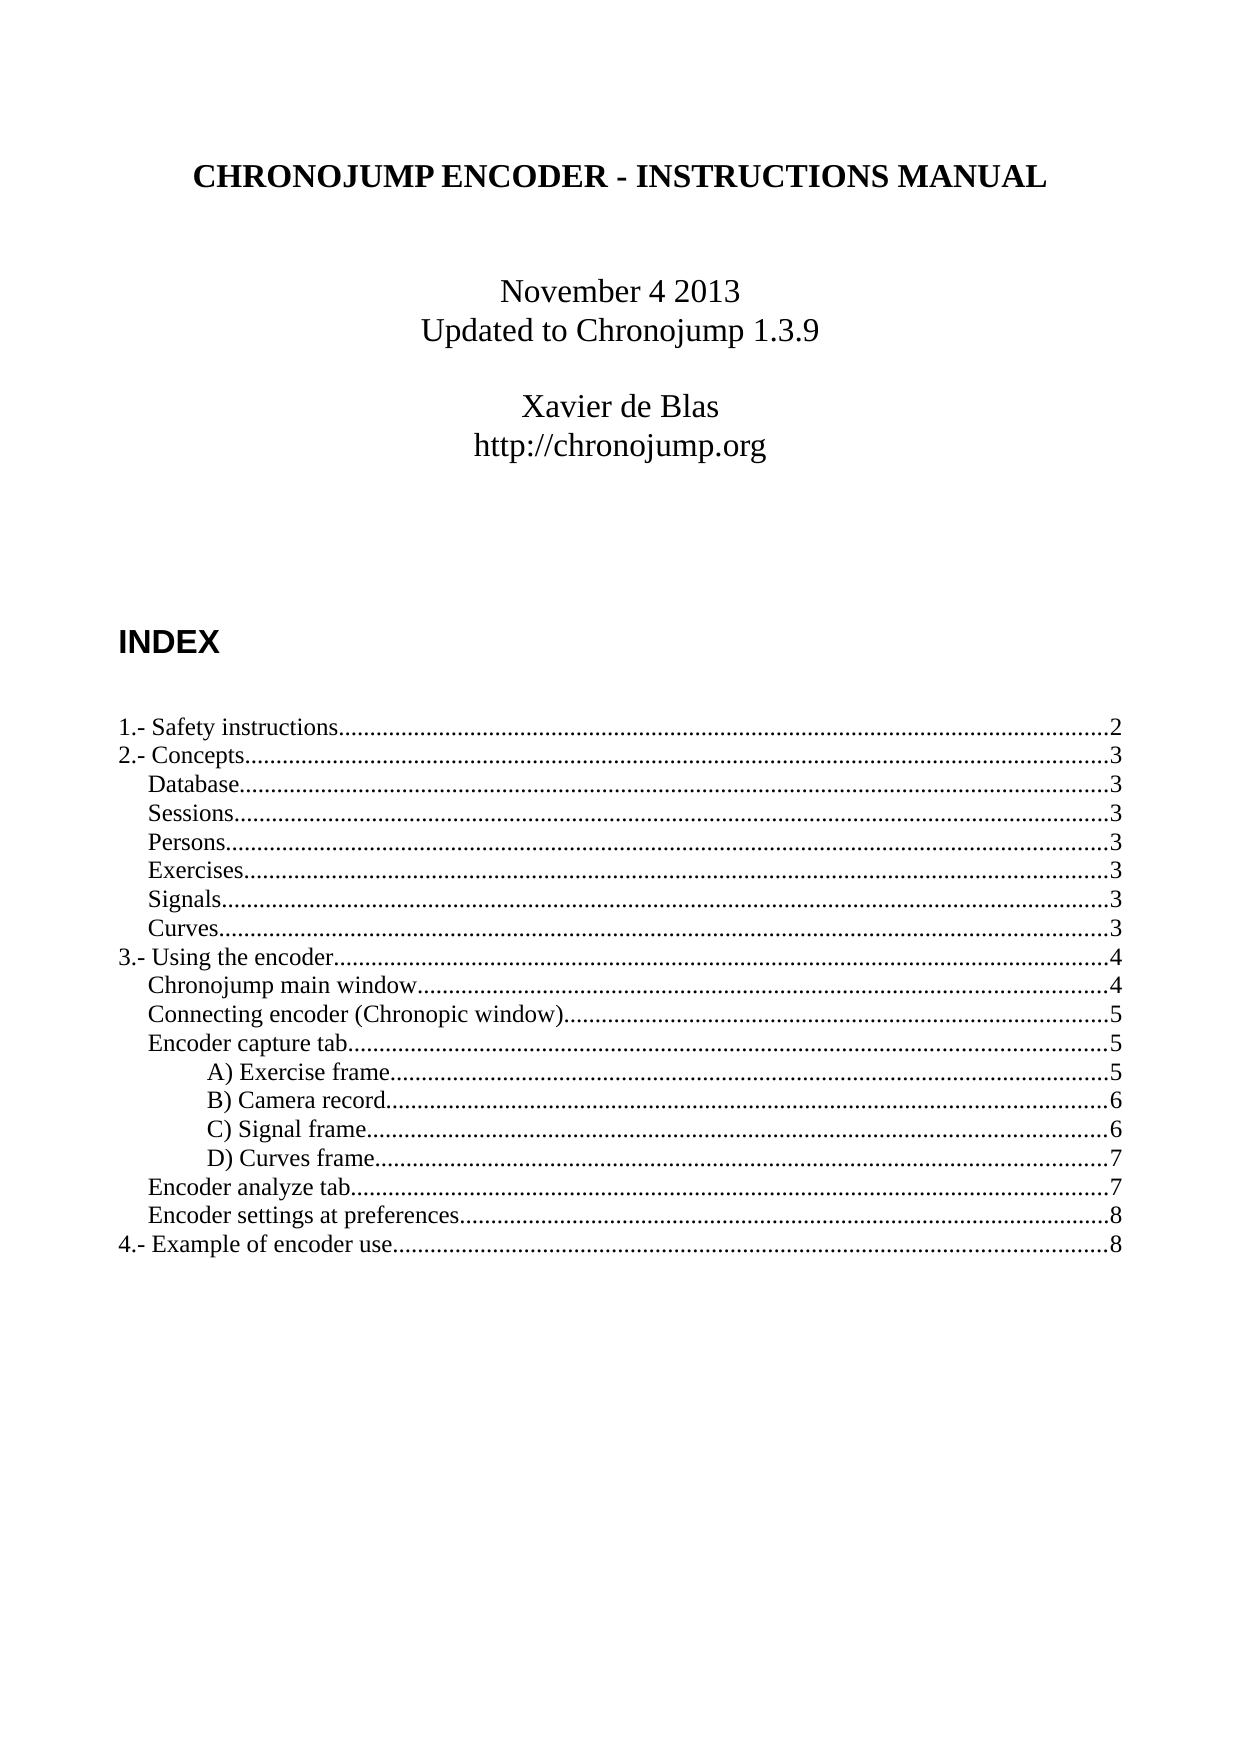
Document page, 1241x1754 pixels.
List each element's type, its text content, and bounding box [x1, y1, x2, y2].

text C) Signal frame 6 [207, 1114, 1122, 1143]
text Sessions 3 [148, 798, 1122, 827]
text D) Curves frame 7 [207, 1143, 1122, 1172]
text Encoder capture tab 5 [148, 1028, 1122, 1057]
text B) Camera record 6 [207, 1085, 1122, 1114]
text Signals 3 [148, 884, 1122, 913]
text Database 3 [148, 769, 1122, 798]
text Connecting encoder (Chronopic window) 5 [148, 999, 1122, 1028]
text 2.- Concepts 3 [118, 740, 1122, 769]
text November 4 2013 [118, 271, 1122, 310]
text 3.- Using the encoder 4 [118, 942, 1122, 970]
subtitle INDEX [118, 622, 1122, 661]
text CHRONOJUMP ENCODER - INSTRUCTIONS MANUAL [118, 156, 1122, 195]
text A) Exercise frame 5 [207, 1057, 1122, 1085]
text Chronojump main window 4 [148, 970, 1122, 999]
text Encoder settings at preferences 8 [148, 1200, 1122, 1229]
text 1.- Safety instructions 2 [118, 712, 1122, 740]
text 4.- Example of encoder use 8 [118, 1229, 1122, 1258]
text http://chronojump.org [118, 425, 1122, 463]
text Curves 3 [148, 913, 1122, 942]
text Xavier de Blas [118, 386, 1122, 425]
text Persons 3 [148, 827, 1122, 855]
text Encoder analyze tab 7 [148, 1172, 1122, 1200]
text Updated to Chronojump 1.3.9 [118, 310, 1122, 348]
text Exercises 3 [148, 855, 1122, 884]
